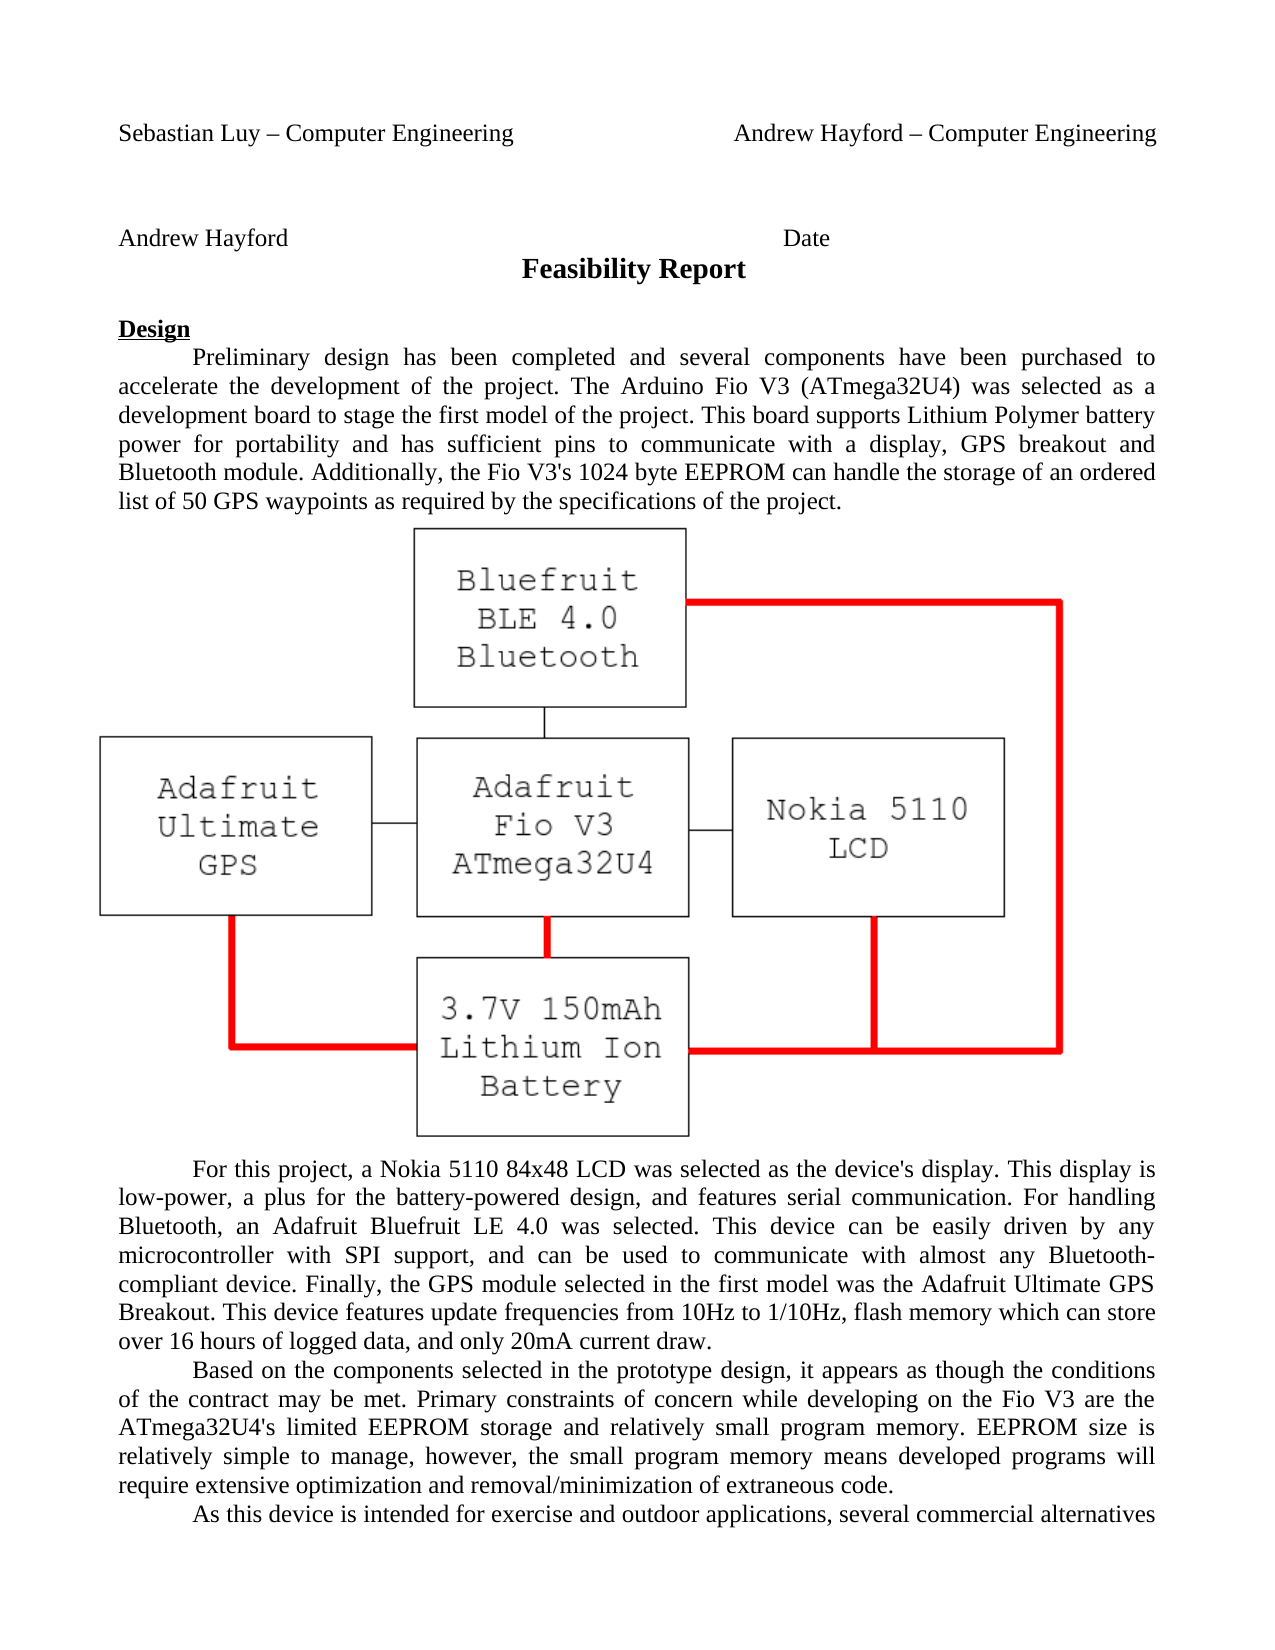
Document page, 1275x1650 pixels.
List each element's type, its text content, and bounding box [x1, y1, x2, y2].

text Design [118, 314, 1157, 342]
picture [77, 515, 1117, 1154]
text Preliminary design has been completed and several components have been purchased to accelerate the development of the project. The Arduino Fio V3 (ATmega32U4) was selected as a development board to stage the first model of the project. This board supports Lithium Polymer battery power for portability and has sufficient pins to communicate with a display, GPS breakout and Bluetooth module. Additionally, the Fio V3's 1024 byte EEPROM can handle the storage of an ordered list of 50 GPS waypoints as required by the specifications of the project. [118, 342, 1157, 515]
text Feasibility Report [118, 251, 1157, 285]
text As this device is intended for exercise and outdoor applications, several commercial alternatives [118, 1499, 1157, 1527]
text Andrew Hayford Date [118, 223, 1157, 251]
text Based on the components selected in the prototype design, it appears as though the conditions of the contract may be met. Primary constraints of concern while developing on the Fio V3 are the ATmega32U4's limited EEPROM storage and relatively small program memory. EEPROM size is relatively simple to manage, however, the small program memory means developed programs will require extensive optimization and removal/minimization of extraneous code. [118, 1355, 1157, 1499]
text For this project, a Nokia 5110 84x48 LCD was selected as the device's display. This display is low-power, a plus for the battery-powered design, and features serial communication. For handling Bluetooth, an Adafruit Bluefruit LE 4.0 was selected. This device can be easily driven by any microcontroller with SPI support, and can be used to communicate with almost any Bluetooth-compliant device. Finally, the GPS module selected in the first model was the Adafruit Ultimate GPS Breakout. This device features update frequencies from 10Hz to 1/10Hz, flash memory which can store over 16 hours of logged data, and only 20mA current draw. [118, 515, 1157, 1355]
